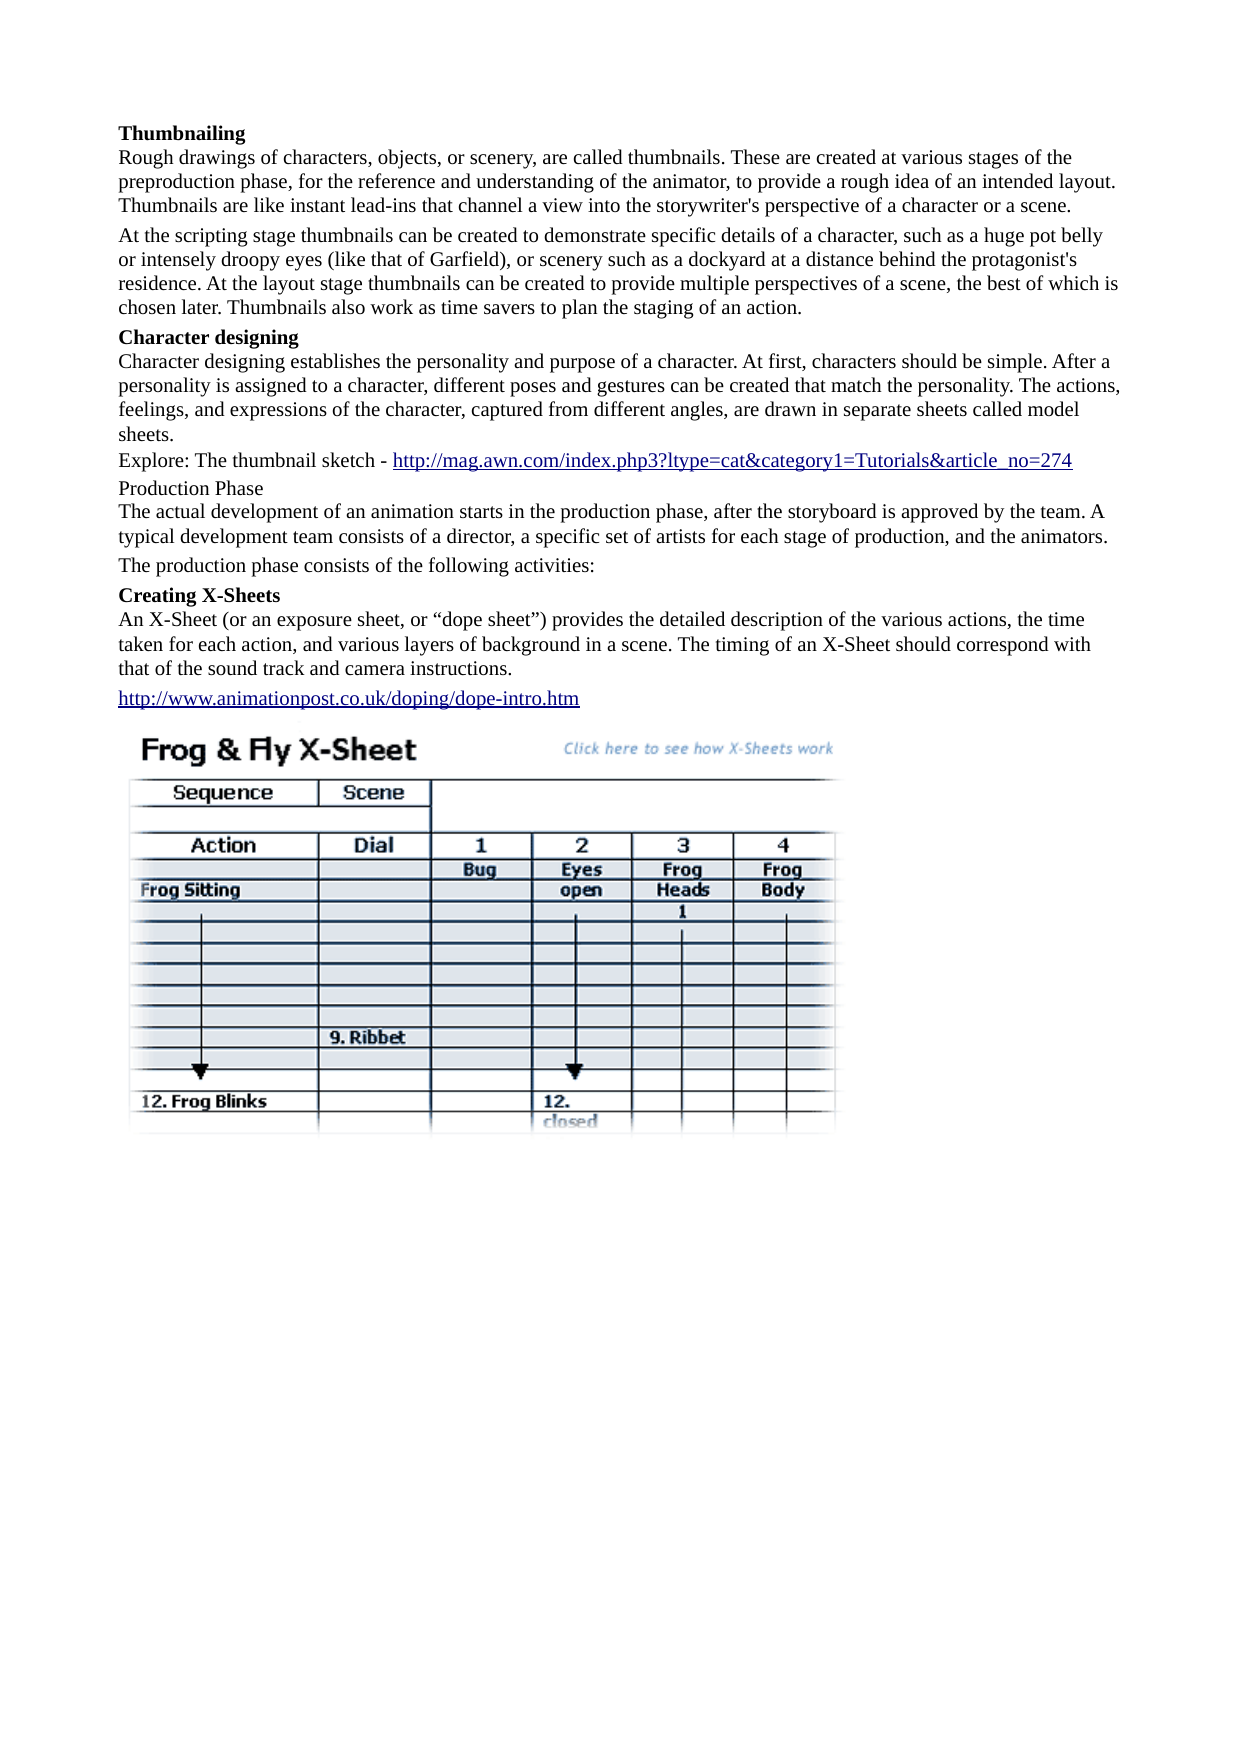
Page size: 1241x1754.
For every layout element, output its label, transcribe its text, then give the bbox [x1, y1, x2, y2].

text http://www.animationpost.co.uk/doping/dope-intro.htm [118, 685, 1122, 709]
text At the scripting stage thumbnails can be created to demonstrate specific details of a character, such as a huge pot belly or intensely droopy eyes (like that of Garfield), or scenery such as a dockyard at a distance behind the protagonist's residence. At the layout stage thumbnails can be created to provide multiple perspectives of a scene, the best of which is chosen later. Thumbnails also work as time savers to plan the staging of an action. [118, 223, 1122, 319]
text Character designing Character designing establishes the personality and purpose of a character. At first, characters should be simple. After a personality is assigned to a character, different poses and gestures can be created that match the personality. The actions, feelings, and expressions of the character, captured from different angles, are drawn in separate sheets called model sheets. [118, 325, 1122, 446]
picture [118, 712, 869, 1161]
text Explore: The thumbnail sketch - http://mag.awn.com/index.php3?ltype=cat&category1=Tutorials&article_no=274 [118, 448, 1122, 472]
text The production phase consists of the following activities: [118, 553, 1122, 577]
title Production Phase The actual development of an animation starts in the production phase, after the storyboard is approved by the team. A typical development team consists of a director, a specific set of artists for each stage of production, and the animators. [118, 475, 1122, 548]
text Thumbnailing Rough drawings of characters, objects, or scenery, are called thumbnails. These are created at various stages of the preproduction phase, for the reference and understanding of the animator, to provide a rough idea of an intended layout. Thumbnails are like instant lead-ins that channel a view into the storywriter's perspective of a character or a scene. [118, 121, 1122, 217]
subtitle Creating X-Sheets An X-Sheet (or an exposure sheet, or “dope sheet”) provides the detailed description of the various actions, the time taken for each action, and various layers of background in a scene. The timing of an X-Sheet should correspond with that of the sound track and camera instructions. [118, 583, 1122, 679]
